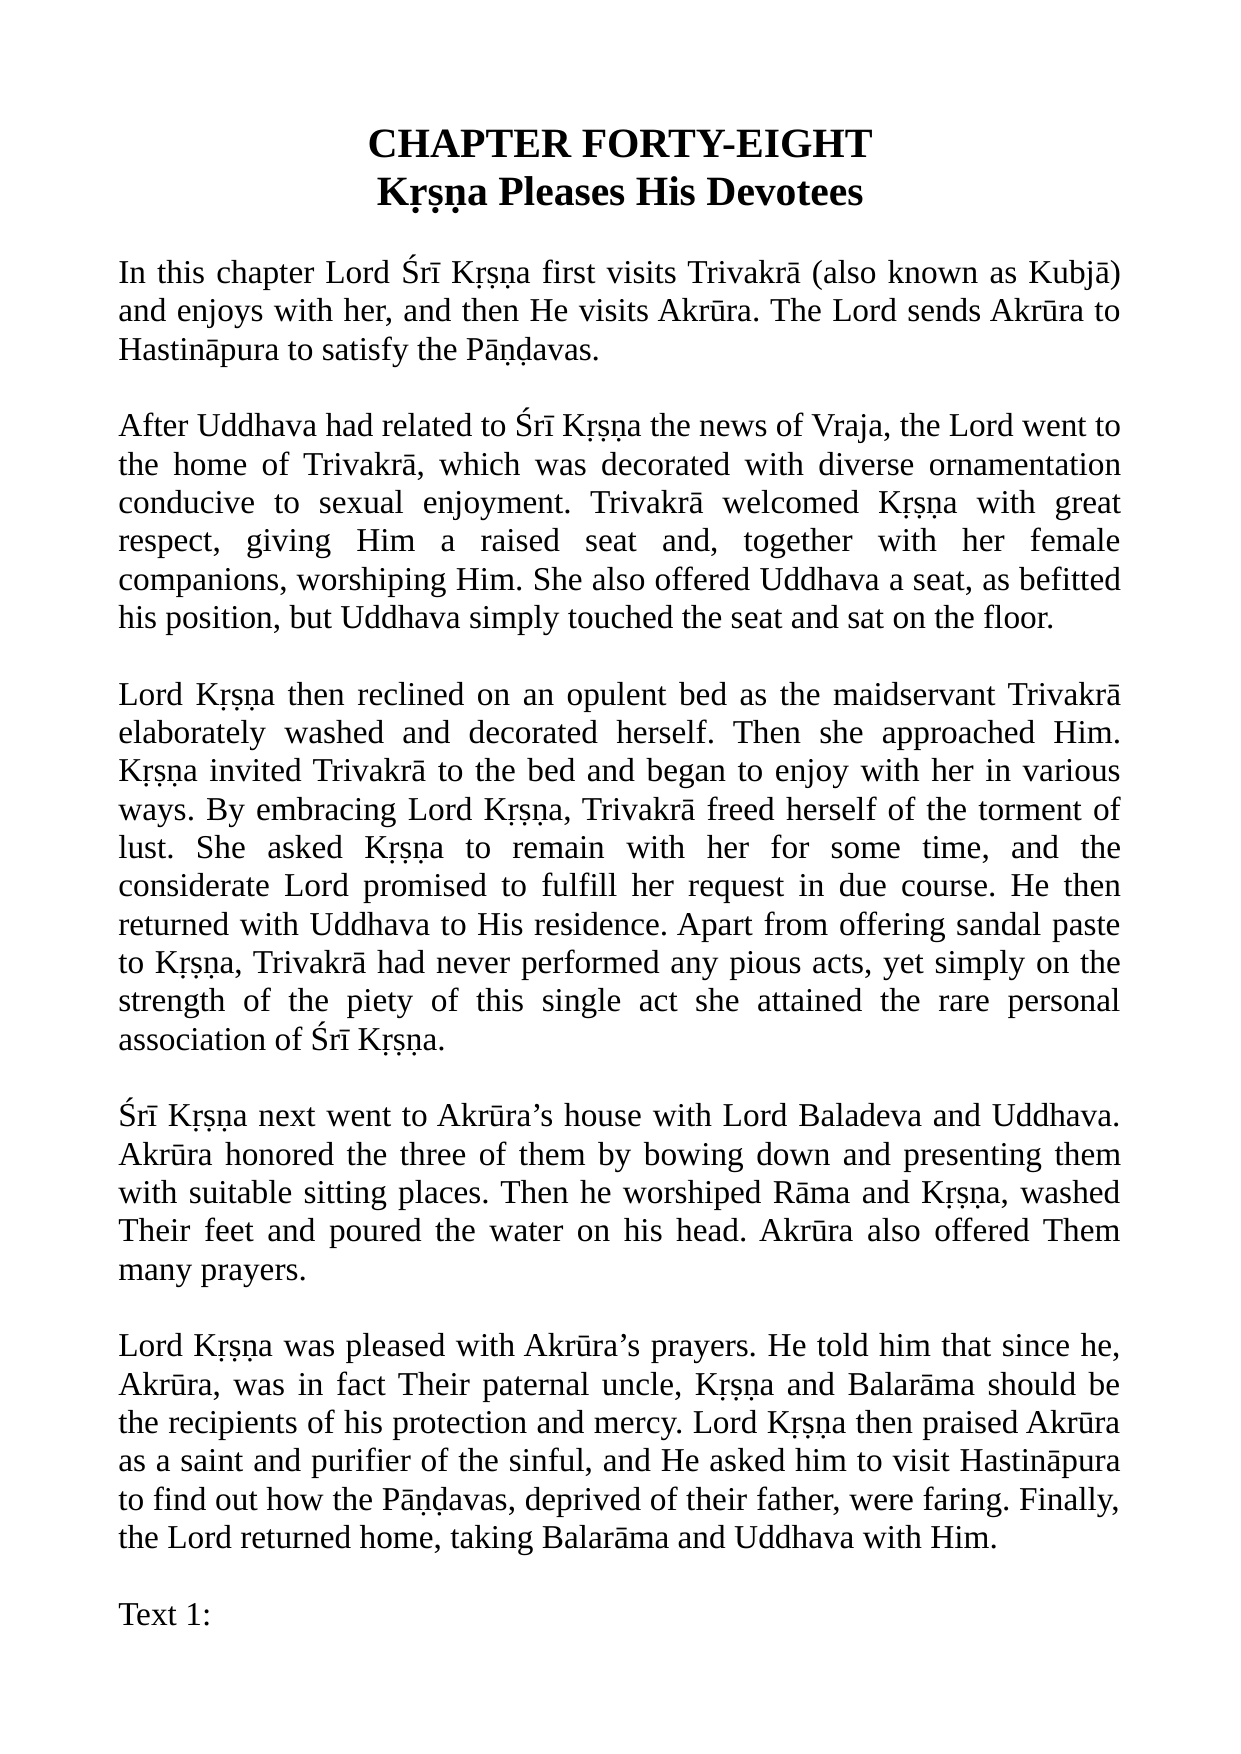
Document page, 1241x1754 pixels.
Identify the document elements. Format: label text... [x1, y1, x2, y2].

text Lord Kṛṣṇa was pleased with Akrūra’s prayers. He told him that since he, Akrūra, was in fact Their paternal uncle, Kṛṣṇa and Balarāma should be the recipients of his protection and mercy. Lord Kṛṣṇa then praised Akrūra as a saint and purifier of the sinful, and He asked him to visit Hastināpura to find out how the Pāṇḍavas, deprived of their father, were faring. Finally, the Lord returned home, taking Balarāma and Uddhava with Him. [118, 1326, 1122, 1556]
text Lord Kṛṣṇa then reclined on an opulent bed as the maidservant Trivakrā elaborately washed and decorated herself. Then she approached Him. Kṛṣṇa invited Trivakrā to the bed and began to enjoy with her in various ways. By embracing Lord Kṛṣṇa, Trivakrā freed herself of the torment of lust. She asked Kṛṣṇa to remain with her for some time, and the considerate Lord promised to fulfill her request in due course. He then returned with Uddhava to His residence. Apart from offering sandal paste to Kṛṣṇa, Trivakrā had never performed any pious acts, yet simply on the strength of the piety of this single act she attained the rare personal association of Śrī Kṛṣṇa. [118, 674, 1122, 1057]
text After Uddhava had related to Śrī Kṛṣṇa the news of Vraja, the Lord went to the home of Trivakrā, which was decorated with diverse ornamentation conducive to sexual enjoyment. Trivakrā welcomed Kṛṣṇa with great respect, giving Him a raised seat and, together with her female companions, worshiping Him. She also offered Uddhava a seat, as befitted his position, but Uddhava simply touched the seat and sat on the floor. [118, 406, 1122, 636]
text CHAPTER FORTY-EIGHT [118, 118, 1122, 166]
text Text 1: [118, 1594, 1122, 1632]
text Śrī Kṛṣṇa next went to Akrūra’s house with Lord Baladeva and Uddhava. Akrūra honored the three of them by bowing down and presenting them with suitable sitting places. Then he worshiped Rāma and Kṛṣṇa, washed Their feet and poured the water on his head. Akrūra also offered Them many prayers. [118, 1096, 1122, 1287]
text In this chapter Lord Śrī Kṛṣṇa first visits Trivakrā (also known as Kubjā) and enjoys with her, and then He visits Akrūra. The Lord sends Akrūra to Hastināpura to satisfy the Pāṇḍavas. [118, 252, 1122, 367]
text Kṛṣṇa Pleases His Devotees [118, 166, 1122, 214]
